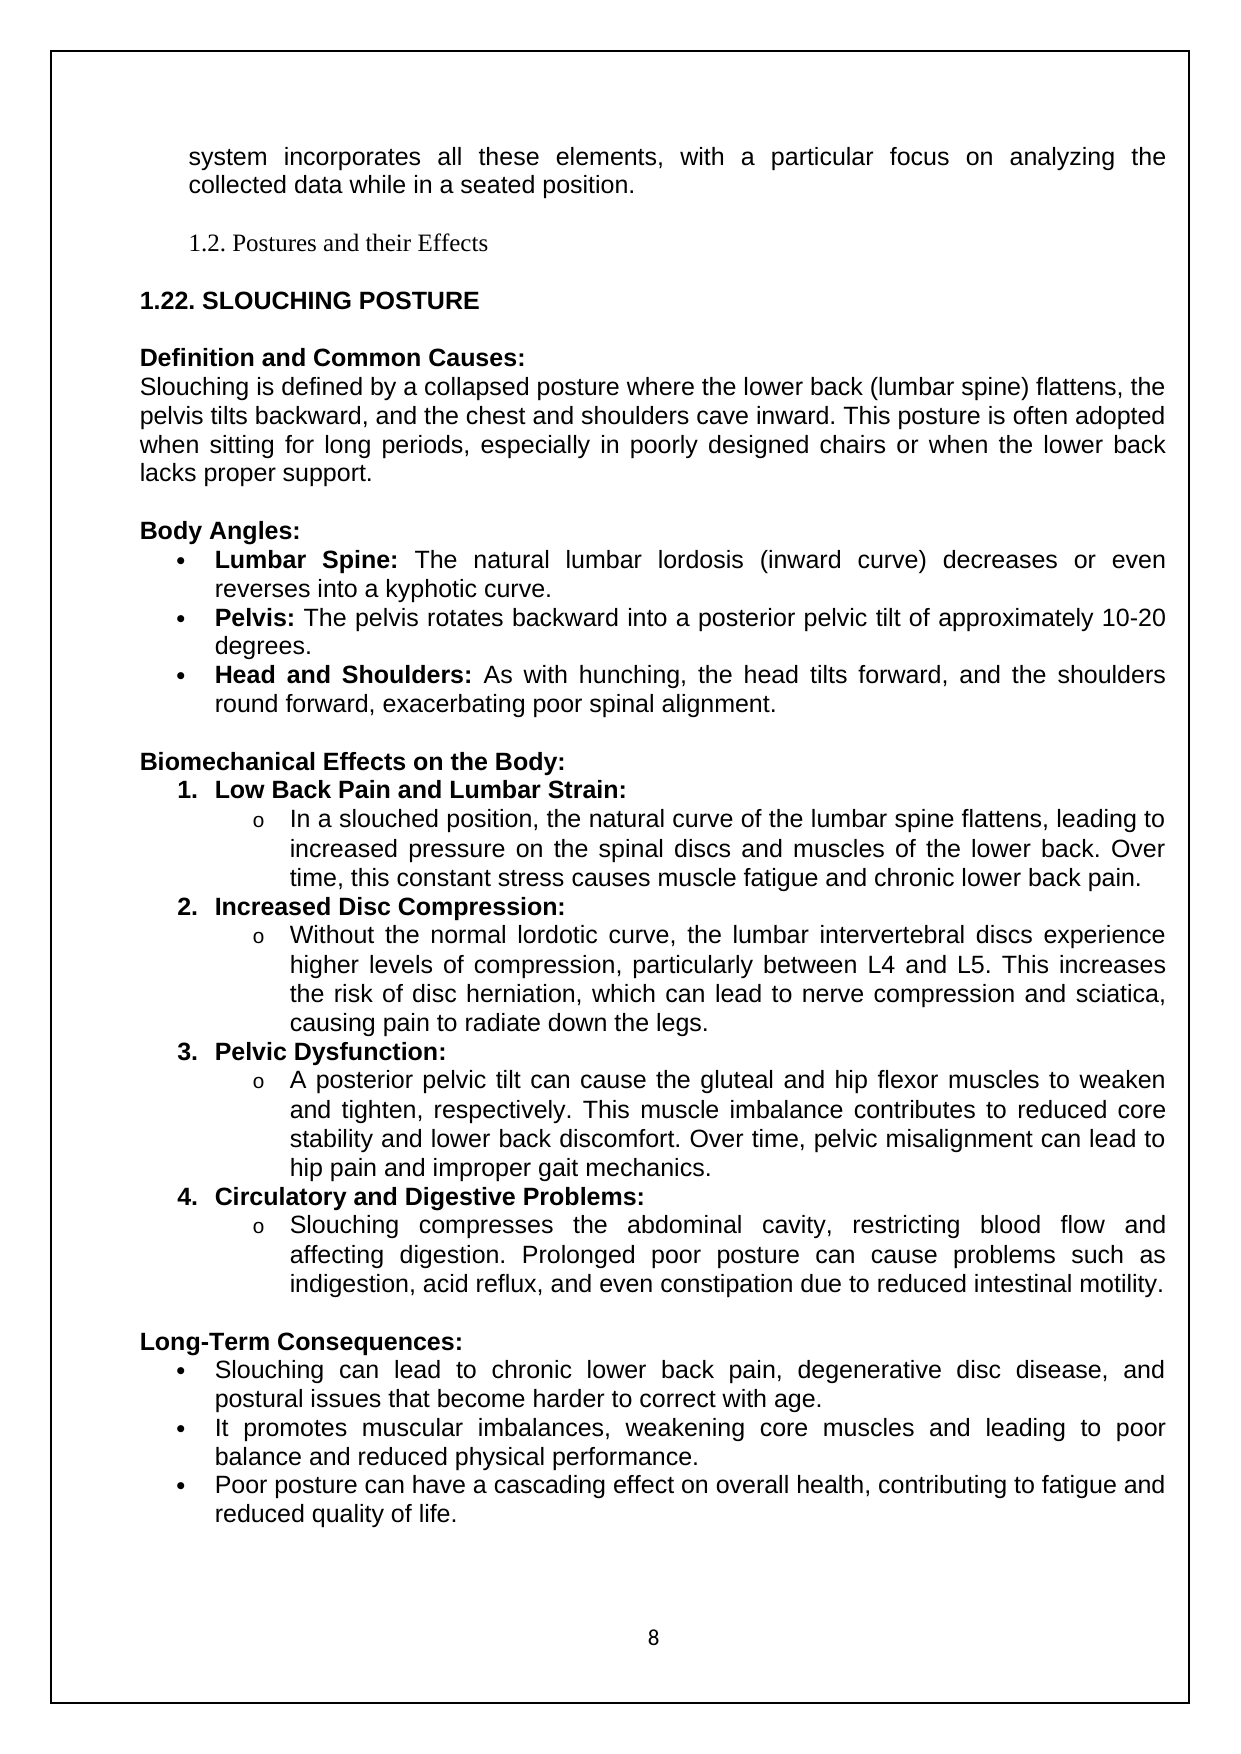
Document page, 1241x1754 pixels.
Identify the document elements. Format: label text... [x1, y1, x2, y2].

list Lumbar Spine: The natural lumbar lordosis (inward curve) decreases or even reverses into a kyphotic curve. [177, 545, 1167, 602]
list It promotes muscular imbalances, weakening core muscles and leading to poor balance and reduced physical performance. [177, 1413, 1167, 1470]
text Biomechanical Effects on the Body: [139, 747, 1167, 775]
list Low Back Pain and Lumbar Strain: [177, 776, 1167, 804]
list Head and Shoulders: As with hunching, the head tilts forward, and the shoulders round forward, exacerbating poor spinal alignment. [177, 660, 1167, 718]
list Poor posture can have a cascading effect on overall health, contributing to fatigue and reduced quality of life. [177, 1471, 1167, 1528]
text Long-Term Consequences: [139, 1326, 1167, 1355]
list A posterior pelvic tilt can cause the gluteal and hip flexor muscles to weaken and tighten, respectively. This muscle imbalance contributes to reduced core stability and lower back discomfort. Over time, pelvic misalignment can lead to hip pain and improper gait mechanics. [252, 1065, 1167, 1181]
list Pelvic Dysfunction: [177, 1037, 1167, 1065]
list Slouching can lead to chronic lower back pain, degenerative disc disease, and postural issues that become harder to correct with age. [177, 1355, 1167, 1413]
text 1.2. Postures and their Effects [188, 228, 1167, 257]
list Slouching compresses the abdominal cavity, restricting blood flow and affecting digestion. Prolonged poor posture can cause problems such as indigestion, acid reflux, and even constipation due to reduced intestinal motility. [252, 1210, 1167, 1297]
text Slouching is defined by a collapsed posture where the lower back (lumbar spine) flattens, the pelvis tilts backward, and the chest and shoulders cave inward. This posture is often adopted when sitting for long periods, especially in poorly designed chairs or when the lower back lacks proper support. [139, 372, 1167, 487]
list Increased Disc Compression: [177, 892, 1167, 920]
list In a slouched position, the natural curve of the lumbar spine flattens, leading to increased pressure on the spinal discs and muscles of the lower back. Over time, this constant stress causes muscle fatigue and chronic lower back pain. [252, 804, 1167, 892]
text Definition and Common Causes: [139, 343, 1167, 372]
list Without the normal lordotic curve, the lumbar intervertebral discs experience higher levels of compression, particularly between L4 and L5. This increases the risk of disc herniation, which can lead to nerve compression and sciatica, causing pain to radiate down the legs. [252, 921, 1167, 1036]
list Pelvis: The pelvis rotates backward into a posterior pelvic tilt of approximately 10-20 degrees. [177, 603, 1167, 660]
list Circulatory and Digestive Problems: [177, 1181, 1167, 1210]
text Body Angles: [139, 516, 1167, 545]
text 1.22. SLOUCHING POSTURE [139, 286, 1167, 314]
text system incorporates all these elements, with a particular focus on analyzing the collected data while in a seated position. [188, 142, 1167, 199]
